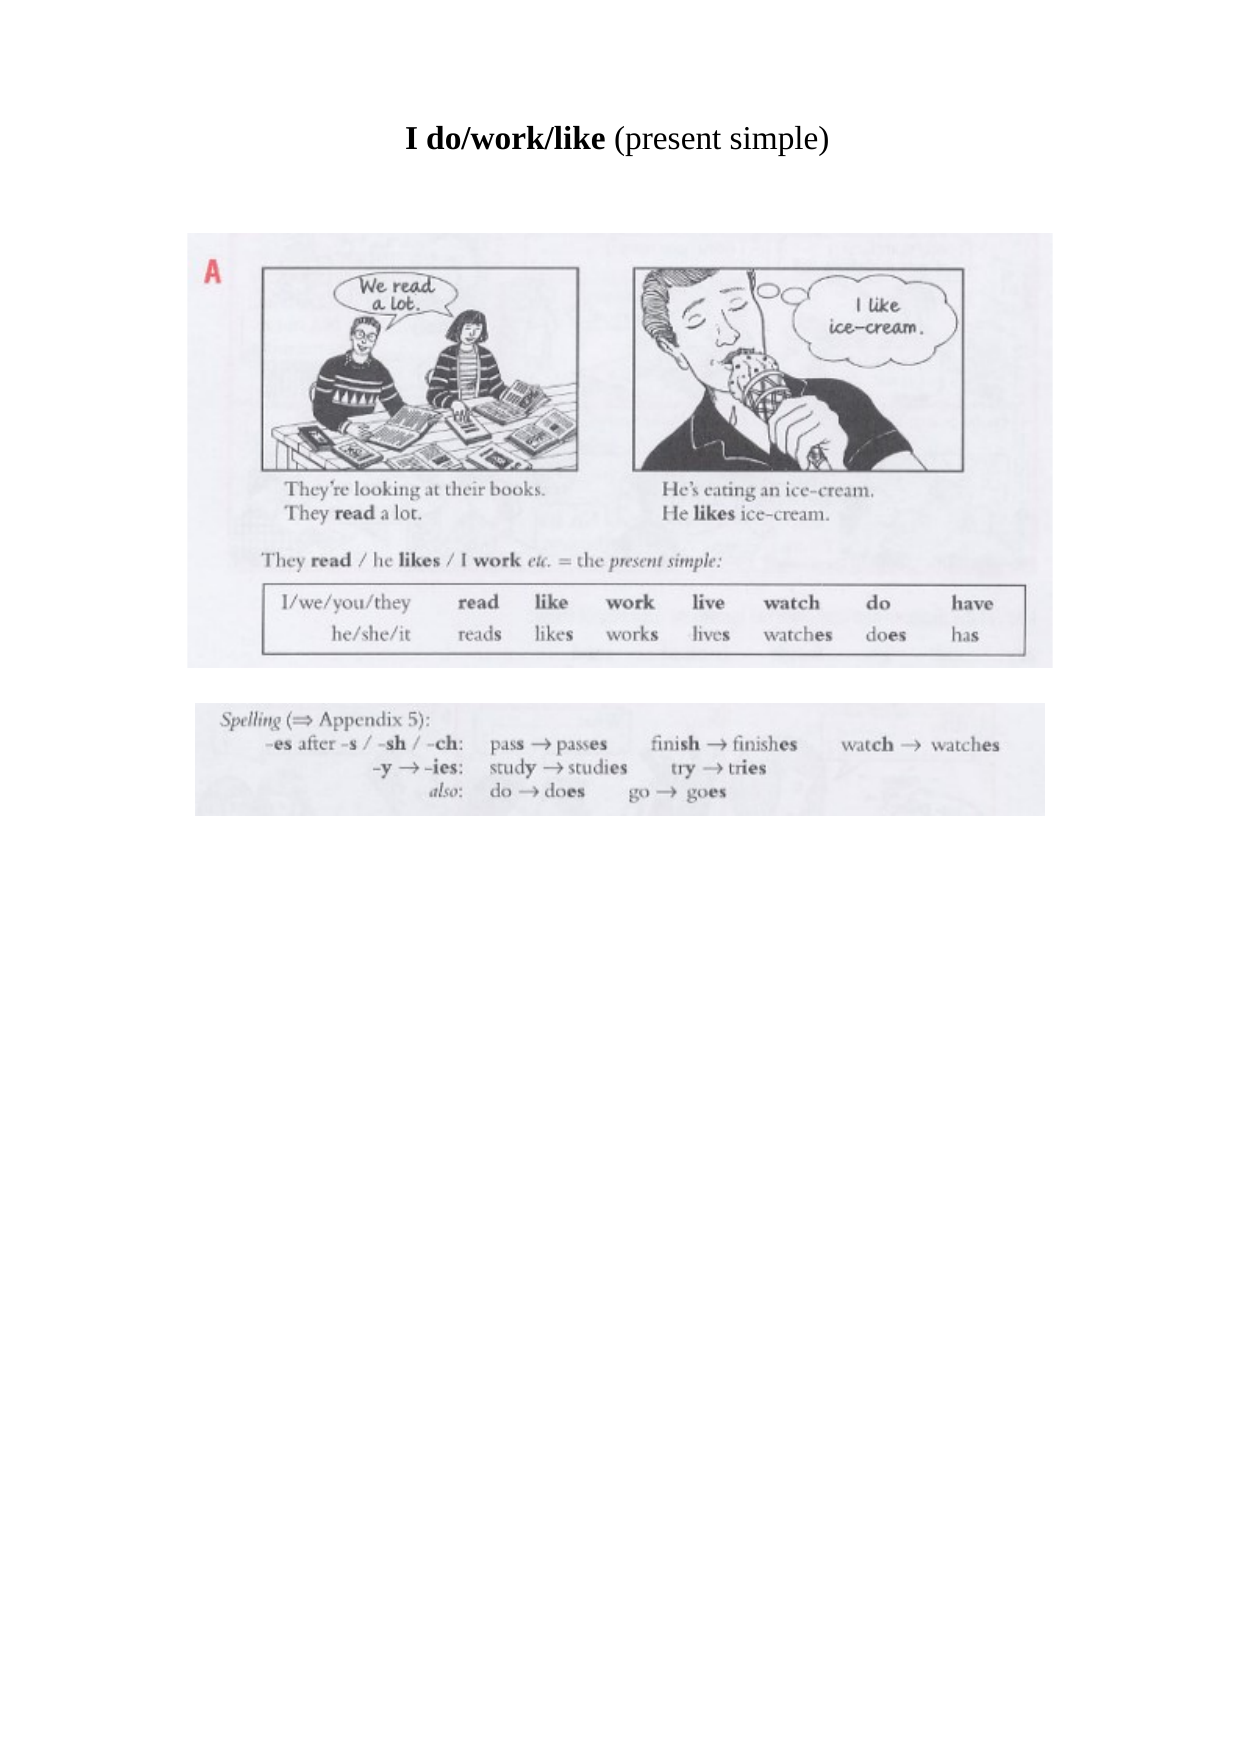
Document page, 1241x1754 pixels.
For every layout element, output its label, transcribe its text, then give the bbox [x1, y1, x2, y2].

picture [195, 703, 1045, 816]
text I do/work/like (present simple) [118, 118, 1116, 156]
picture [187, 233, 1053, 668]
